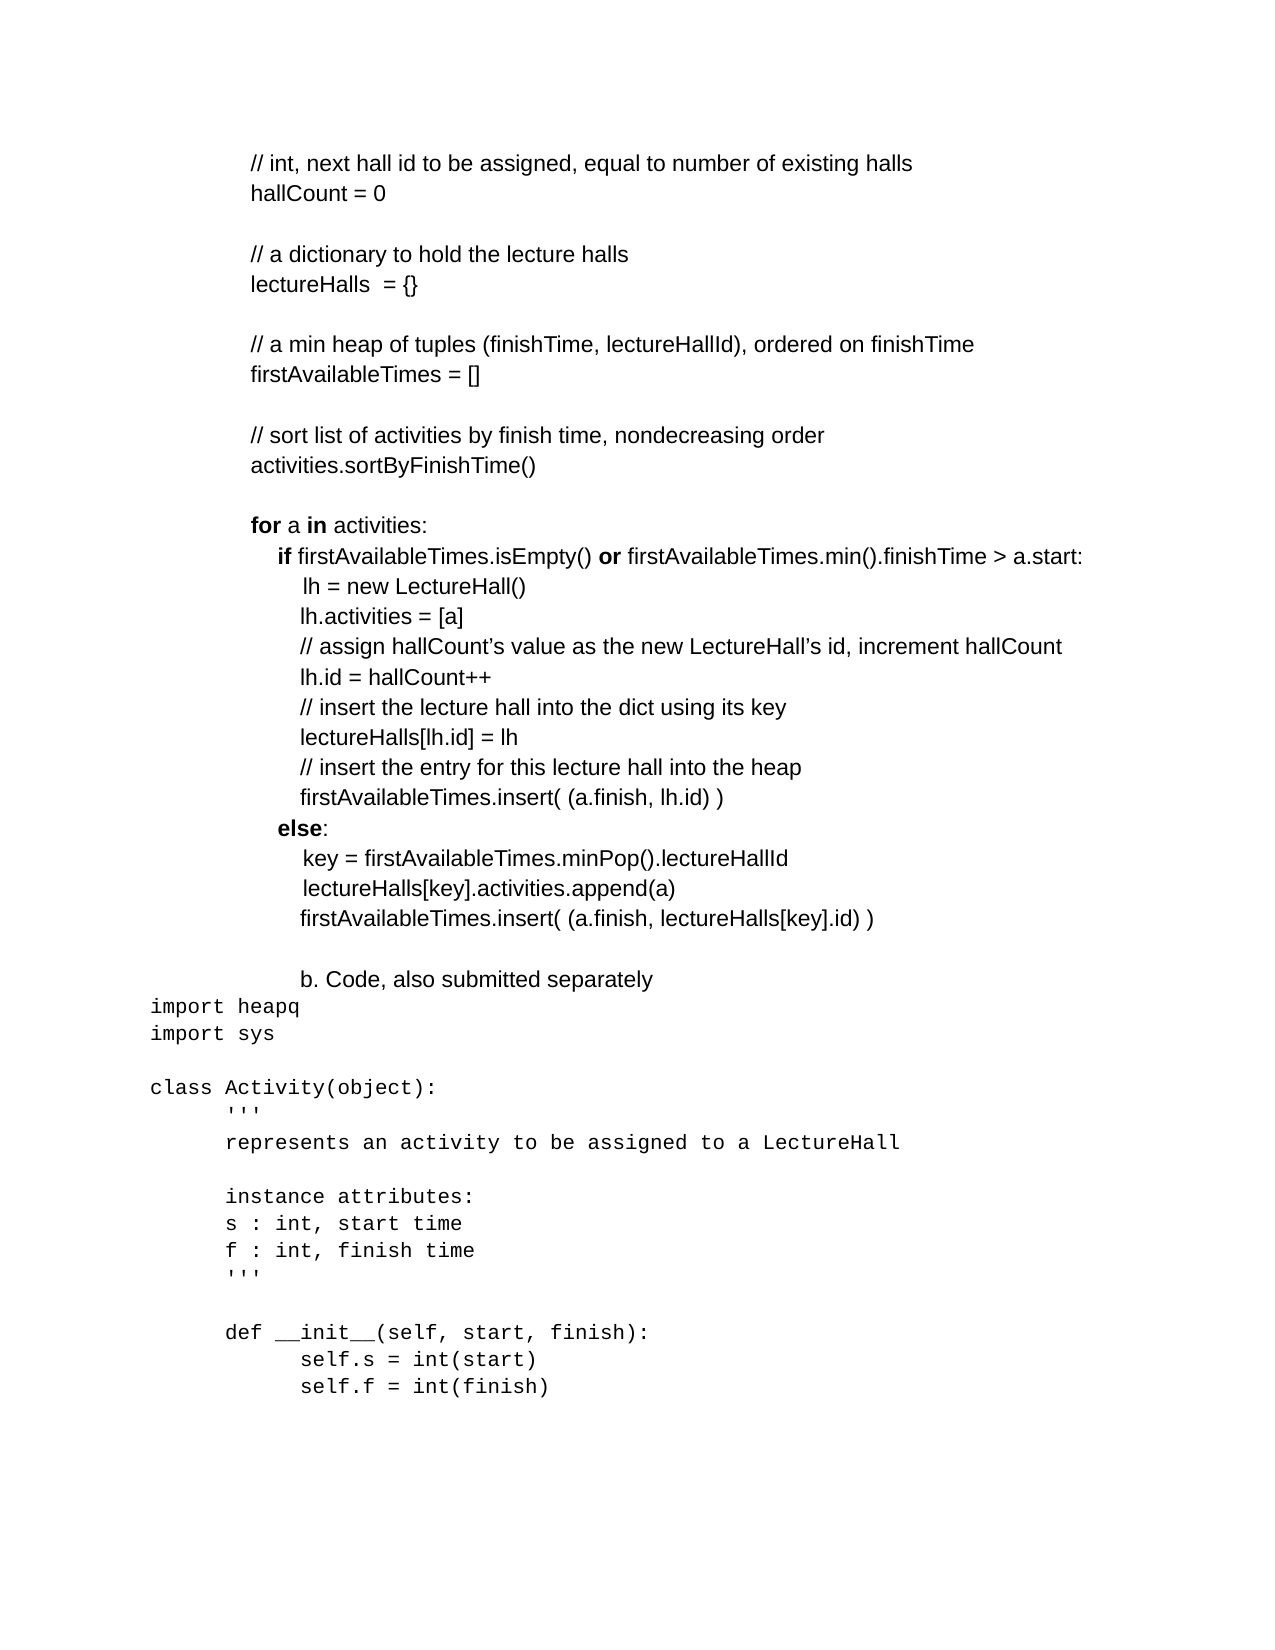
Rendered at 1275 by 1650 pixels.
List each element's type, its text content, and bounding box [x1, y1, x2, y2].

text import sys [150, 1023, 1125, 1047]
text firstAvailableTimes = [] [225, 361, 1125, 388]
text s : int, start time [150, 1213, 1125, 1237]
text // insert the entry for this lecture hall into the heap [225, 754, 1125, 781]
text self.s = int(start) [150, 1349, 1125, 1373]
text // insert the lecture hall into the dict using its key [225, 694, 1125, 720]
text // assign hallCount’s value as the new LectureHall’s id, increment hallCount [225, 633, 1125, 660]
text hallCount = 0 [150, 180, 1125, 207]
text firstAvailableTimes.insert( (a.finish, lectureHalls[key].id) ) [150, 905, 1125, 932]
text def __init__(self, start, finish): [150, 1322, 1125, 1346]
text // sort list of activities by finish time, nondecreasing order [225, 422, 1125, 448]
text import heapq [150, 996, 1125, 1019]
text ''' [150, 1104, 1125, 1128]
text // int, next hall id to be assigned, equal to number of existing halls [150, 150, 1125, 176]
text key = firstAvailableTimes.minPop().lectureHallId [150, 845, 1125, 871]
text self.f = int(finish) [150, 1376, 1125, 1400]
text class Activity(object): [150, 1077, 1125, 1101]
text lh = new LectureHall() [150, 573, 1125, 599]
text instance attributes: [150, 1186, 1125, 1210]
text if firstAvailableTimes.isEmpty() or firstAvailableTimes.min().finishTime > a.start: [150, 543, 1125, 569]
text // a dictionary to hold the lecture halls [225, 241, 1125, 267]
text b. Code, also submitted separately [225, 966, 1125, 992]
text lectureHalls = {} [225, 271, 1125, 297]
text lh.activities = [a] [225, 603, 1125, 629]
text lh.id = hallCount++ [225, 663, 1125, 690]
text for a in activities: [225, 512, 1125, 539]
text lectureHalls[lh.id] = lh [225, 724, 1125, 750]
text ''' [150, 1268, 1125, 1291]
text lectureHalls[key].activities.append(a) [150, 875, 1125, 901]
text else: [150, 814, 1125, 841]
text represents an activity to be assigned to a LectureHall [150, 1132, 1125, 1155]
text activities.sortByFinishTime() [225, 452, 1125, 478]
text firstAvailableTimes.insert( (a.finish, lh.id) ) [225, 784, 1125, 811]
text f : int, finish time [150, 1241, 1125, 1264]
text // a min heap of tuples (finishTime, lectureHallId), ordered on finishTime [225, 331, 1125, 358]
